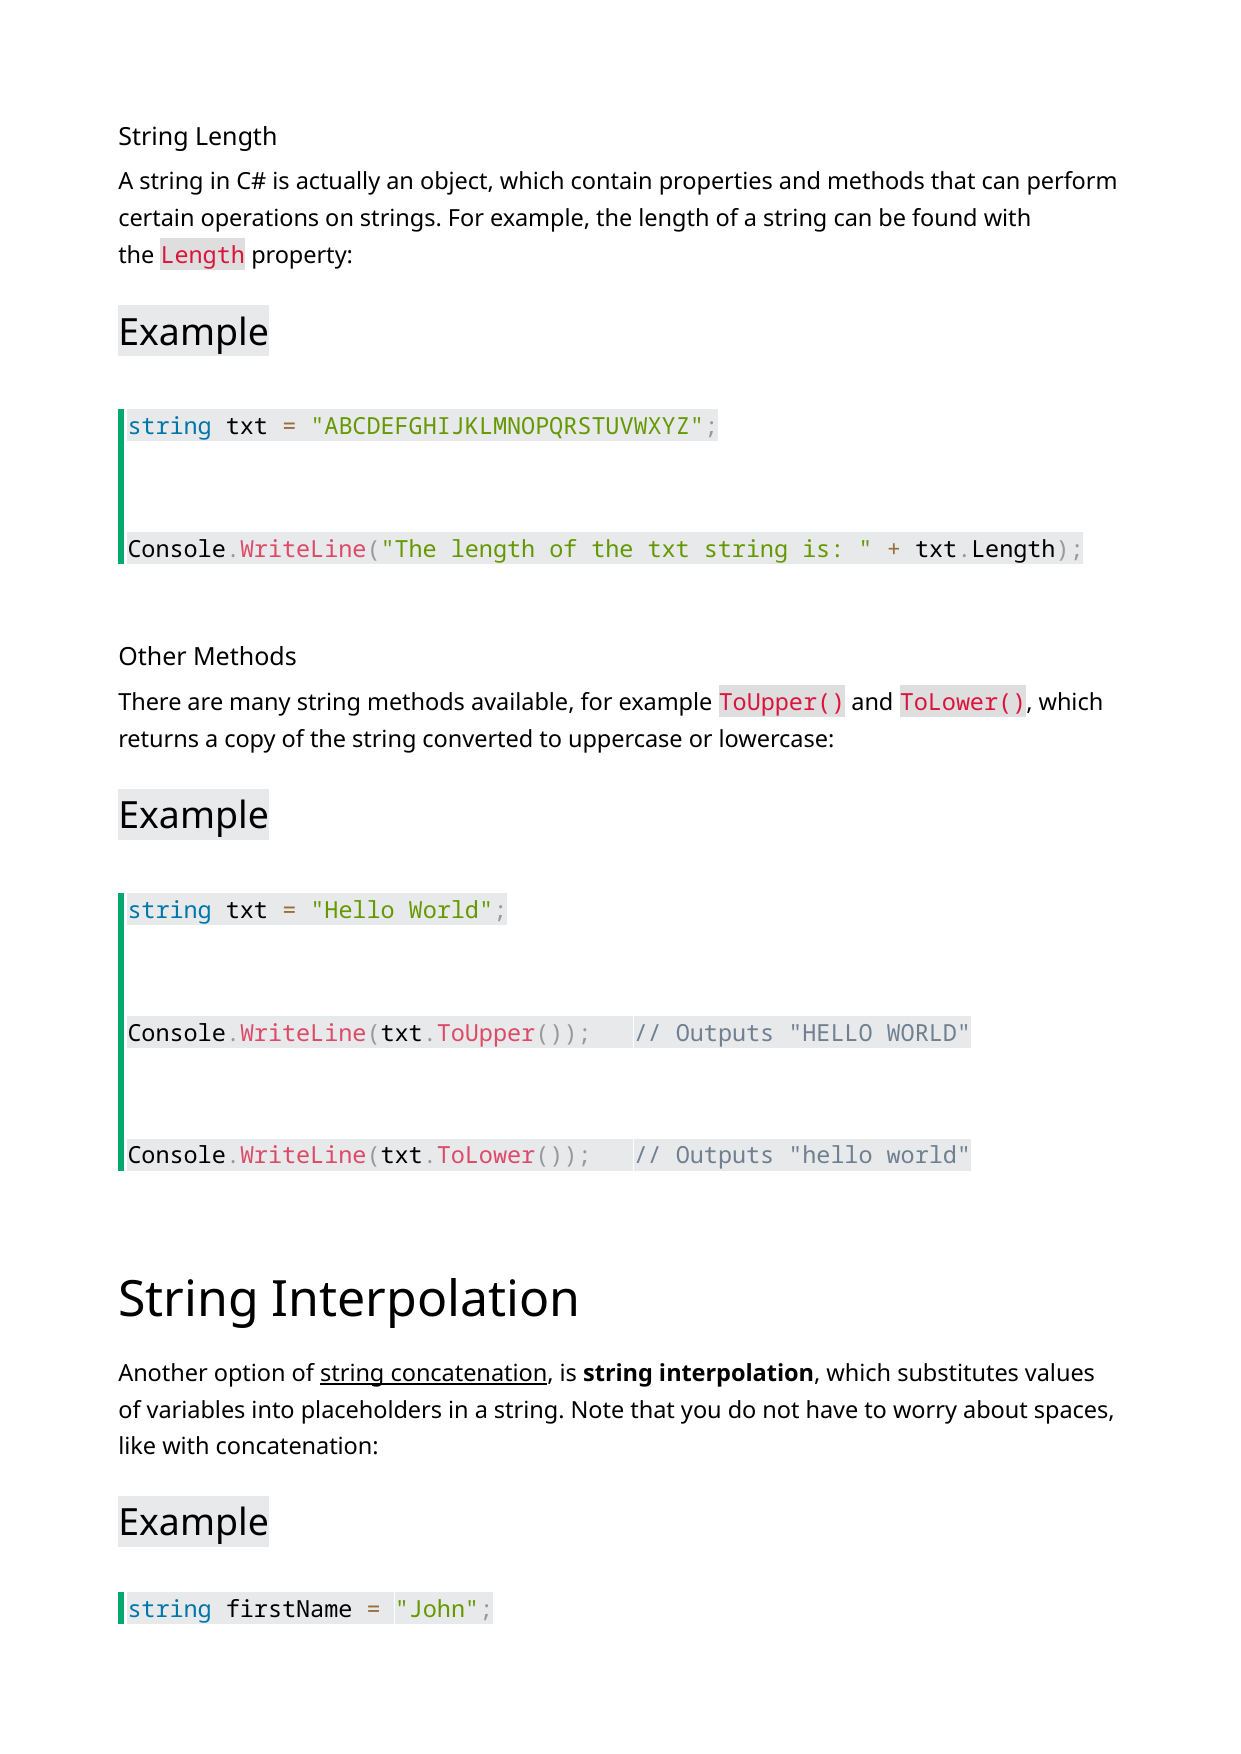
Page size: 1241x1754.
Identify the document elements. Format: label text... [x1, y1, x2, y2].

subtitle Other Methods [118, 638, 1122, 673]
text string txt = "ABCDEFGHIJKLMNOPQRSTUVWXYZ"; [124, 409, 1122, 441]
text Console.WriteLine(txt.ToLower()); // Outputs "hello world" [124, 1139, 1122, 1171]
text There are many string methods available, for example ToUpper() and ToLower(), which returns a copy of the string converted to uppercase or lowercase: [118, 685, 1122, 754]
subtitle String Length [118, 118, 1122, 152]
subtitle Example [118, 305, 1122, 356]
text A string in C# is actually an object, which contain properties and methods that can perform certain operations on strings. For example, the length of a string can be found with the Length property: [118, 165, 1122, 270]
text Console.WriteLine(txt.ToUpper()); // Outputs "HELLO WORLD" [124, 1016, 1122, 1048]
text string txt = "Hello World"; [124, 893, 1122, 925]
text Another option of string concatenation, is string interpolation, which substitutes values of variables into placeholders in a string. Note that you do not have to worry about spaces, like with concatenation: [118, 1356, 1122, 1462]
text Console.WriteLine("The length of the txt string is: " + txt.Length); [124, 532, 1122, 564]
text String Interpolation [118, 1224, 1122, 1331]
subtitle Example [118, 1496, 1122, 1547]
subtitle Example [118, 789, 1122, 840]
text string firstName = "John"; [124, 1592, 1122, 1624]
